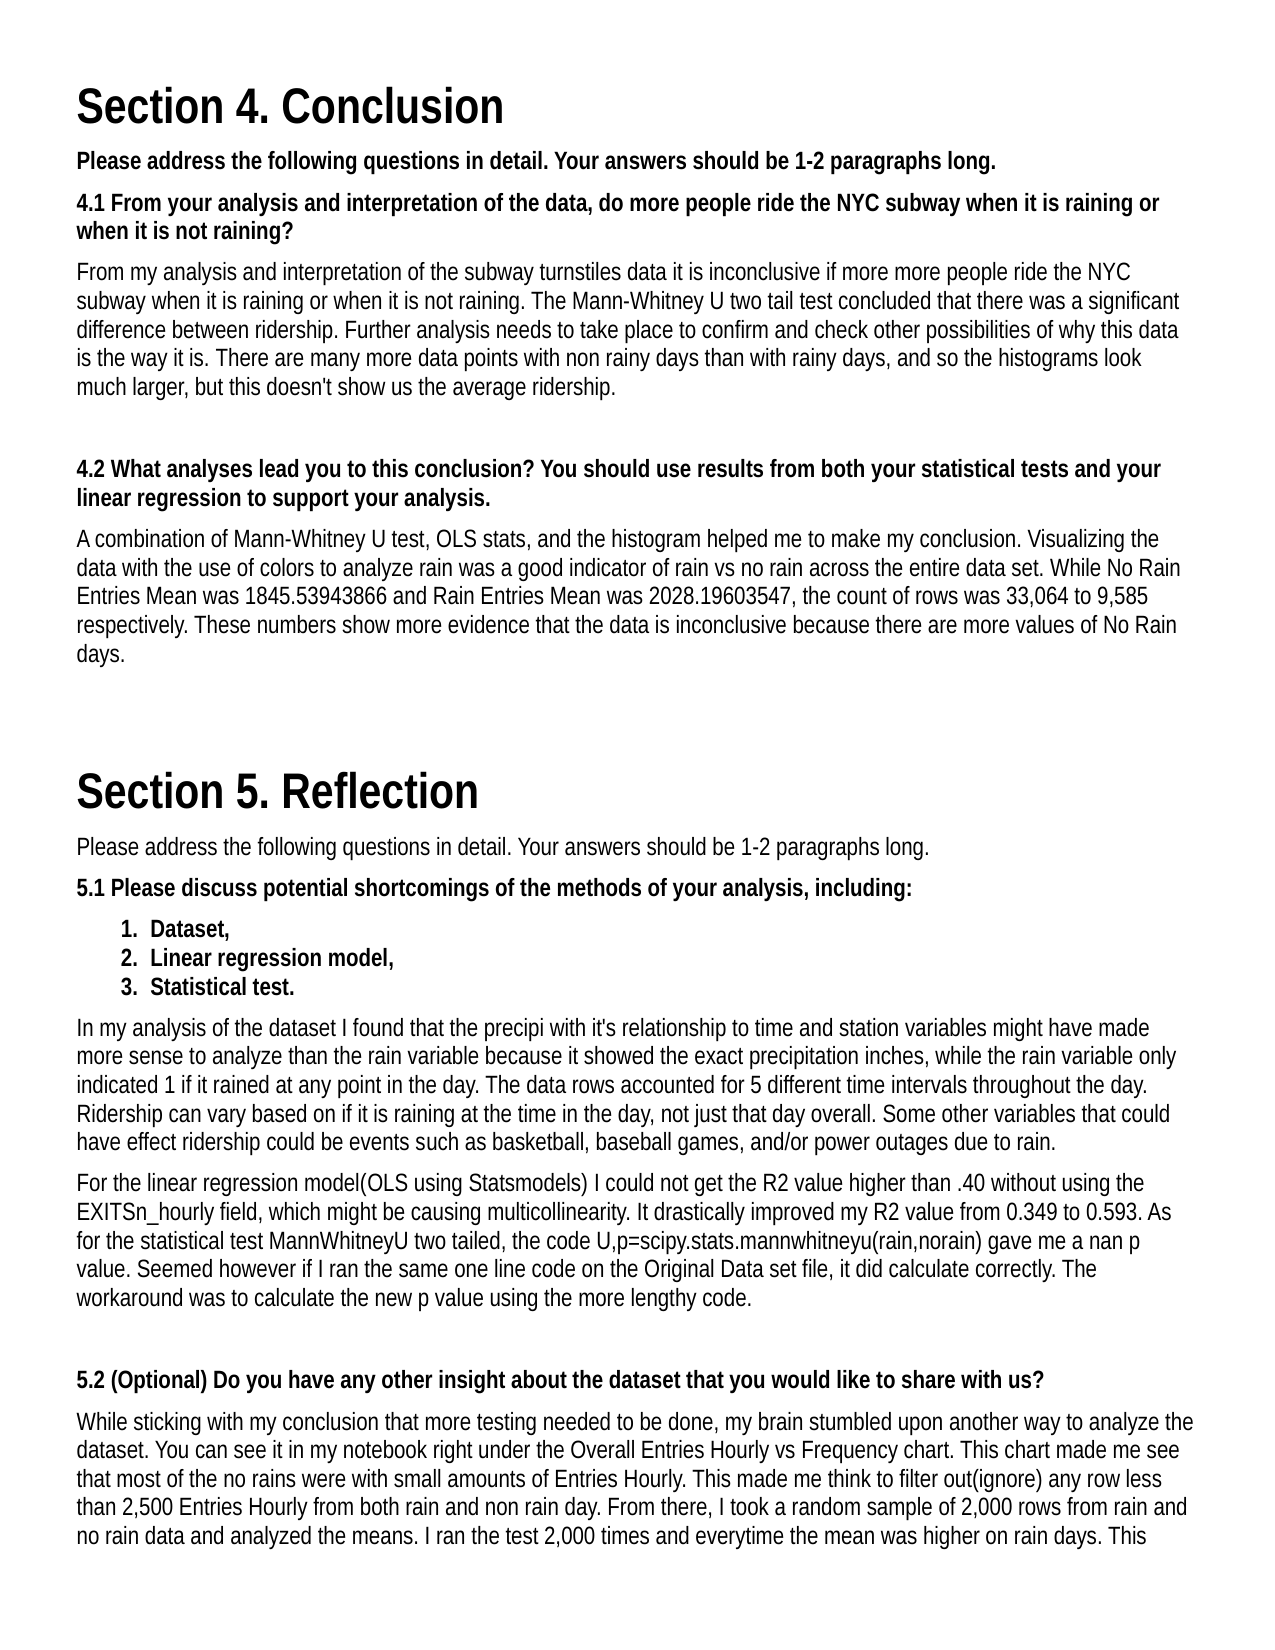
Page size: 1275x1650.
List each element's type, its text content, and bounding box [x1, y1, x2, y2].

text For the linear regression model(OLS using Statsmodels) I could not get the R2 value higher than .40 without using the EXITSn_hourly field, which might be causing multicollinearity. It drastically improved my R2 value from 0.349 to 0.593. As for the statistical test MannWhitneyU two tailed, the code U,p=scipy.stats.mannwhitneyu(rain,norain) gave me a nan p value. Seemed however if I ran the same one line code on the Original Data set file, it did calculate correctly. The workaround was to calculate the new p value using the more lengthy code. [76, 1168, 1198, 1312]
text From my analysis and interpretation of the subway turnstiles data it is inconclusive if more more people ride the NYC subway when it is raining or when it is not raining. The Mann-Whitney U two tail test concluded that there was a significant difference between ridership. Further analysis needs to take place to confirm and check other possibilities of why this data is the way it is. There are many more data points with non rainy days than with rainy days, and so the histograms look much larger, but this doesn't show us the average ridership. [76, 257, 1198, 401]
list Dataset, [121, 914, 1198, 943]
subtitle Section 4. Conclusion [76, 76, 1198, 134]
text 5.2 (Optional) Do you have any other insight about the dataset that you would like to share with us? [76, 1365, 1198, 1394]
text Please address the following questions in detail. Your answers should be 1-2 paragraphs long. [76, 146, 1198, 175]
text In my analysis of the dataset I found that the precipi with it's relationship to time and station variables might have made more sense to analyze than the rain variable because it showed the exact precipitation inches, while the rain variable only indicated 1 if it rained at any point in the day. The data rows accounted for 5 different time intervals throughout the day. Ridership can vary based on if it is raining at the time in the day, not just that day overall. Some other variables that could have effect ridership could be events such as basketball, baseball games, and/or power outages due to rain. [76, 1013, 1198, 1156]
subtitle Section 5. Reflection [76, 705, 1198, 819]
list Linear regression model, [121, 943, 1198, 972]
text While sticking with my conclusion that more testing needed to be done, my brain stumbled upon another way to analyze the dataset. You can see it in my notebook right under the Overall Entries Hourly vs Frequency chart. This chart made me see that most of the no rains were with small amounts of Entries Hourly. This made me think to filter out(ignore) any row less than 2,500 Entries Hourly from both rain and non rain day. From there, I took a random sample of 2,000 rows from rain and no rain data and analyzed the means. I ran the test 2,000 times and everytime the mean was higher on rain days. This [76, 1406, 1198, 1550]
text Please address the following questions in detail. Your answers should be 1-2 paragraphs long. [76, 832, 1198, 861]
text 5.1 Please discuss potential shortcomings of the methods of your analysis, including: [76, 873, 1198, 902]
list Statistical test. [121, 972, 1198, 1000]
text A combination of Mann-Whitney U test, OLS stats, and the histogram helped me to make my conclusion. Visualizing the data with the use of colors to analyze rain was a good indicator of rain vs no rain across the entire data set. While No Rain Entries Mean was 1845.53943866 and Rain Entries Mean was 2028.19603547, the count of rows was 33,064 to 9,585 respectively. These numbers show more evidence that the data is inconclusive because there are more values of No Rain days. [76, 524, 1198, 667]
text 4.2 What analyses lead you to this conclusion? You should use results from both your statistical tests and your linear regression to support your analysis. [76, 454, 1198, 511]
text 4.1 From your analysis and interpretation of the data, do more people ride the NYC subway when it is raining or when it is not raining? [76, 187, 1198, 245]
